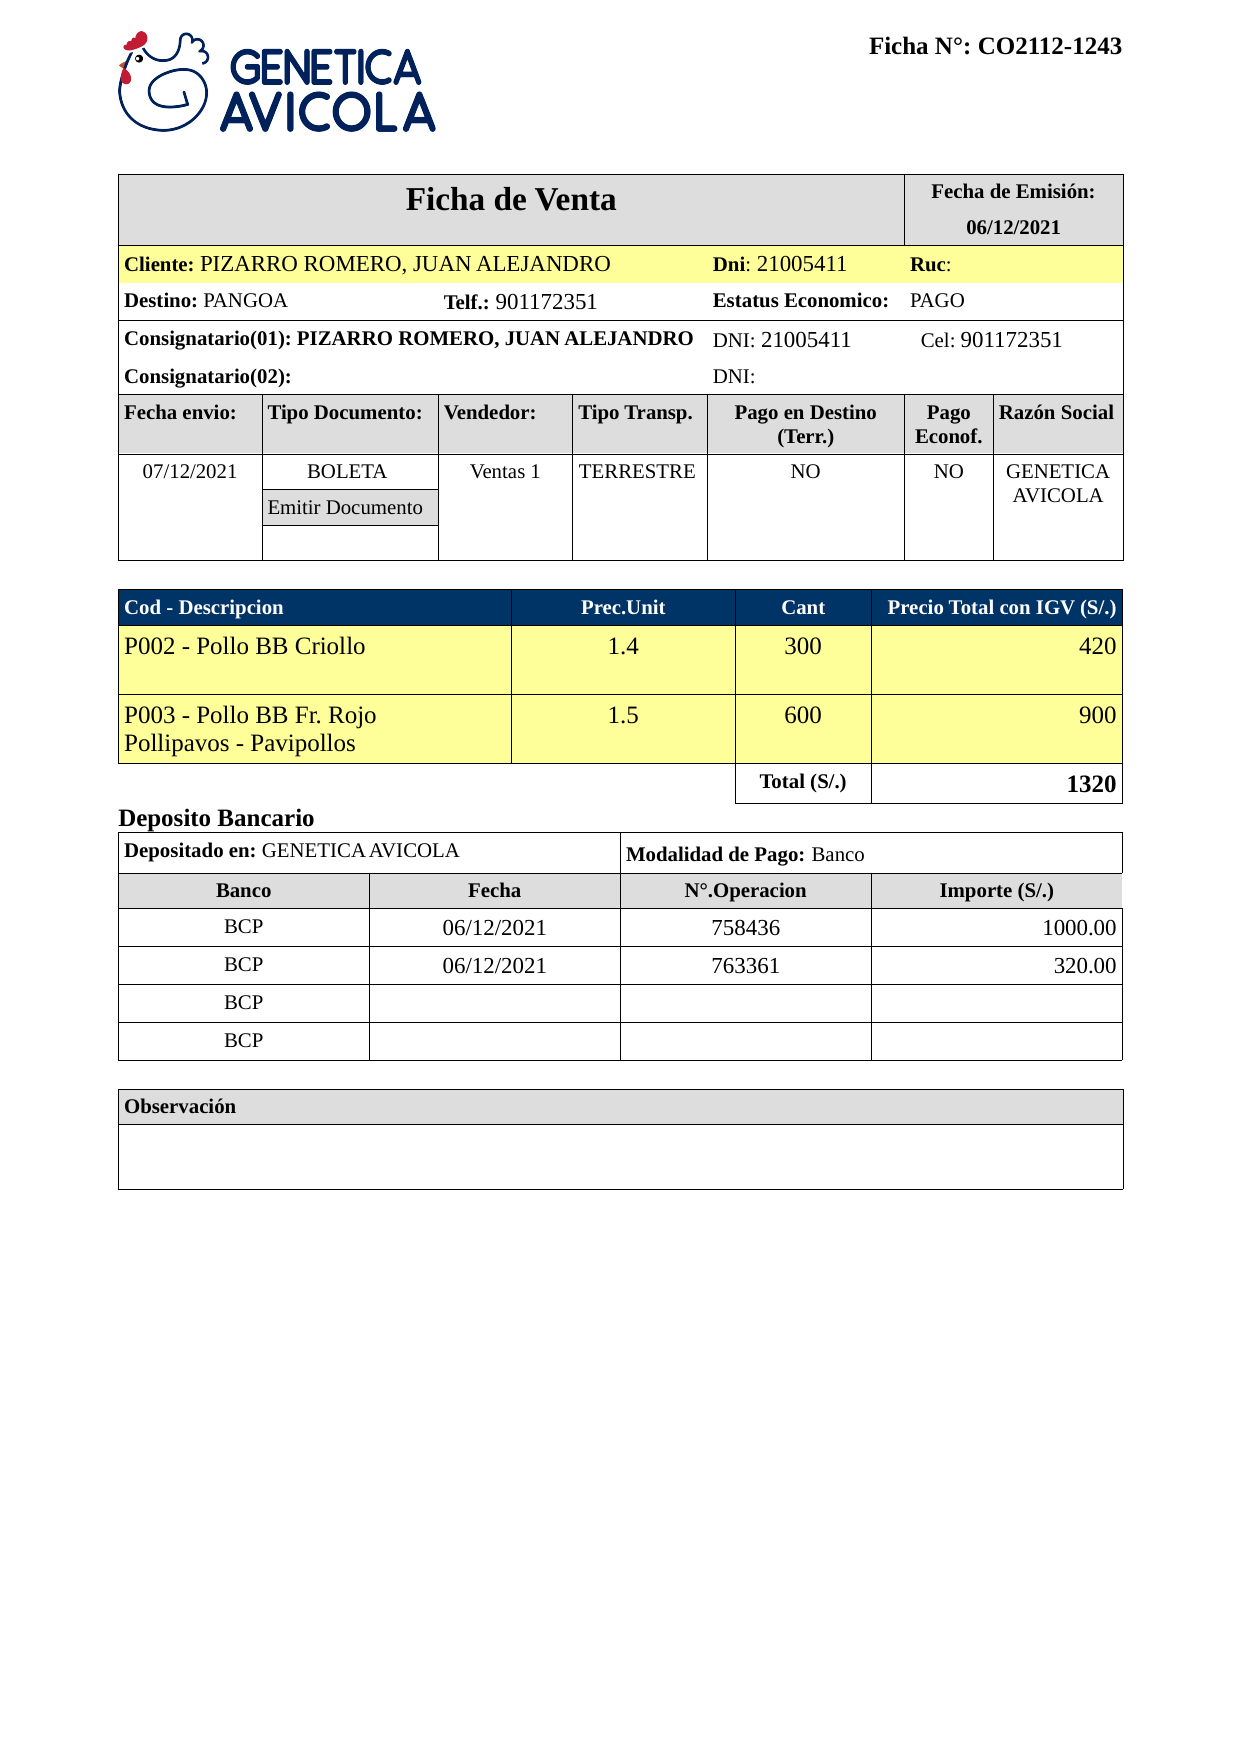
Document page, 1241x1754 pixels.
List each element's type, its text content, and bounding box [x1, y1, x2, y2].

table_header Precio Total con IGV (S/.) [872, 590, 1122, 625]
table_cell Ruc: [904, 246, 1123, 283]
table_cell 420 [872, 626, 1122, 694]
table_cell Vendedor: [439, 395, 572, 453]
table_cell N°.Operacion [621, 874, 871, 908]
table_cell 1000.00 [872, 909, 1122, 946]
table_cell Ventas 1 [439, 455, 572, 560]
picture [118, 31, 436, 132]
table_header Observación [119, 1090, 1123, 1124]
table_cell DNI: [707, 358, 1123, 394]
table_cell Tipo Documento: [263, 395, 438, 453]
table_cell BCP [119, 985, 369, 1022]
table_cell [118, 764, 511, 803]
table_cell [621, 1023, 871, 1060]
table_cell Cel: 901172351 [915, 321, 1123, 358]
table_cell BCP [119, 909, 369, 946]
table_cell Telf.: 901172351 [438, 283, 707, 320]
table_cell Fecha [370, 874, 620, 908]
table_cell [621, 985, 871, 1022]
table_cell Total (S/.) [736, 764, 871, 803]
table_cell Razón Social [994, 395, 1123, 453]
table_header Fecha de Emisión: [905, 175, 1123, 209]
table_header Cant [736, 590, 871, 625]
table_cell [872, 1023, 1122, 1060]
text Deposito Bancario [118, 803, 1122, 832]
table_cell TERRESTRE [573, 455, 707, 560]
table_cell Pago en Destino (Terr.) [708, 395, 904, 453]
table_cell [370, 985, 620, 1022]
table_cell 06/12/2021 [905, 209, 1123, 245]
table_cell Fecha envio: [119, 395, 262, 453]
table_cell P002 - Pollo BB Criollo [119, 626, 511, 694]
table_header Modalidad de Pago: Banco [621, 833, 1122, 872]
table_cell [263, 526, 438, 560]
table_cell [370, 1023, 620, 1060]
table_cell GENETICA AVICOLA [994, 455, 1123, 560]
table_cell 06/12/2021 [370, 909, 620, 946]
table_cell Emitir Documento [263, 490, 438, 525]
table_cell Cliente: PIZARRO ROMERO, JUAN ALEJANDRO [119, 246, 707, 283]
table_cell Pago Econof. [905, 395, 993, 453]
table_cell Tipo Transp. [573, 395, 707, 453]
table_cell 300 [736, 626, 871, 694]
table_cell BCP [119, 1023, 369, 1060]
table_header Prec.Unit [512, 590, 735, 625]
table_cell Estatus Economico: [707, 283, 904, 320]
table_cell 320.00 [872, 947, 1122, 984]
table_cell BOLETA [263, 455, 438, 489]
table_cell 1320 [872, 764, 1122, 803]
table_cell BCP [119, 947, 369, 984]
table_cell Consignatario(02): [119, 358, 707, 394]
table_cell Dni: 21005411 [707, 246, 904, 283]
table_cell P003 - Pollo BB Fr. Rojo Pollipavos - Pavipollos [119, 695, 511, 763]
table_cell Destino: PANGOA [119, 283, 438, 320]
table_header Cod - Descripcion [119, 590, 511, 625]
table_cell NO [708, 455, 904, 560]
table_cell 1.4 [512, 626, 735, 694]
table_header Ficha de Venta [119, 175, 904, 245]
table_cell 07/12/2021 [119, 455, 262, 560]
table_header Depositado en: GENETICA AVICOLA [119, 833, 620, 872]
table_cell [119, 1125, 1123, 1189]
table_cell Consignatario(01): PIZARRO ROMERO, JUAN ALEJANDRO [119, 321, 707, 358]
table_cell [872, 985, 1122, 1022]
table_cell 600 [736, 695, 871, 763]
table_cell PAGO [904, 283, 1123, 320]
table_cell 763361 [621, 947, 871, 984]
table_cell 1.5 [512, 695, 735, 763]
table_cell 758436 [621, 909, 871, 946]
table_cell 06/12/2021 [370, 947, 620, 984]
table_cell Importe (S/.) [872, 874, 1122, 908]
table_cell NO [905, 455, 993, 560]
table_cell 900 [872, 695, 1122, 763]
table_cell Banco [119, 874, 369, 908]
table_cell DNI: 21005411 [707, 321, 915, 358]
table_cell [511, 764, 735, 803]
